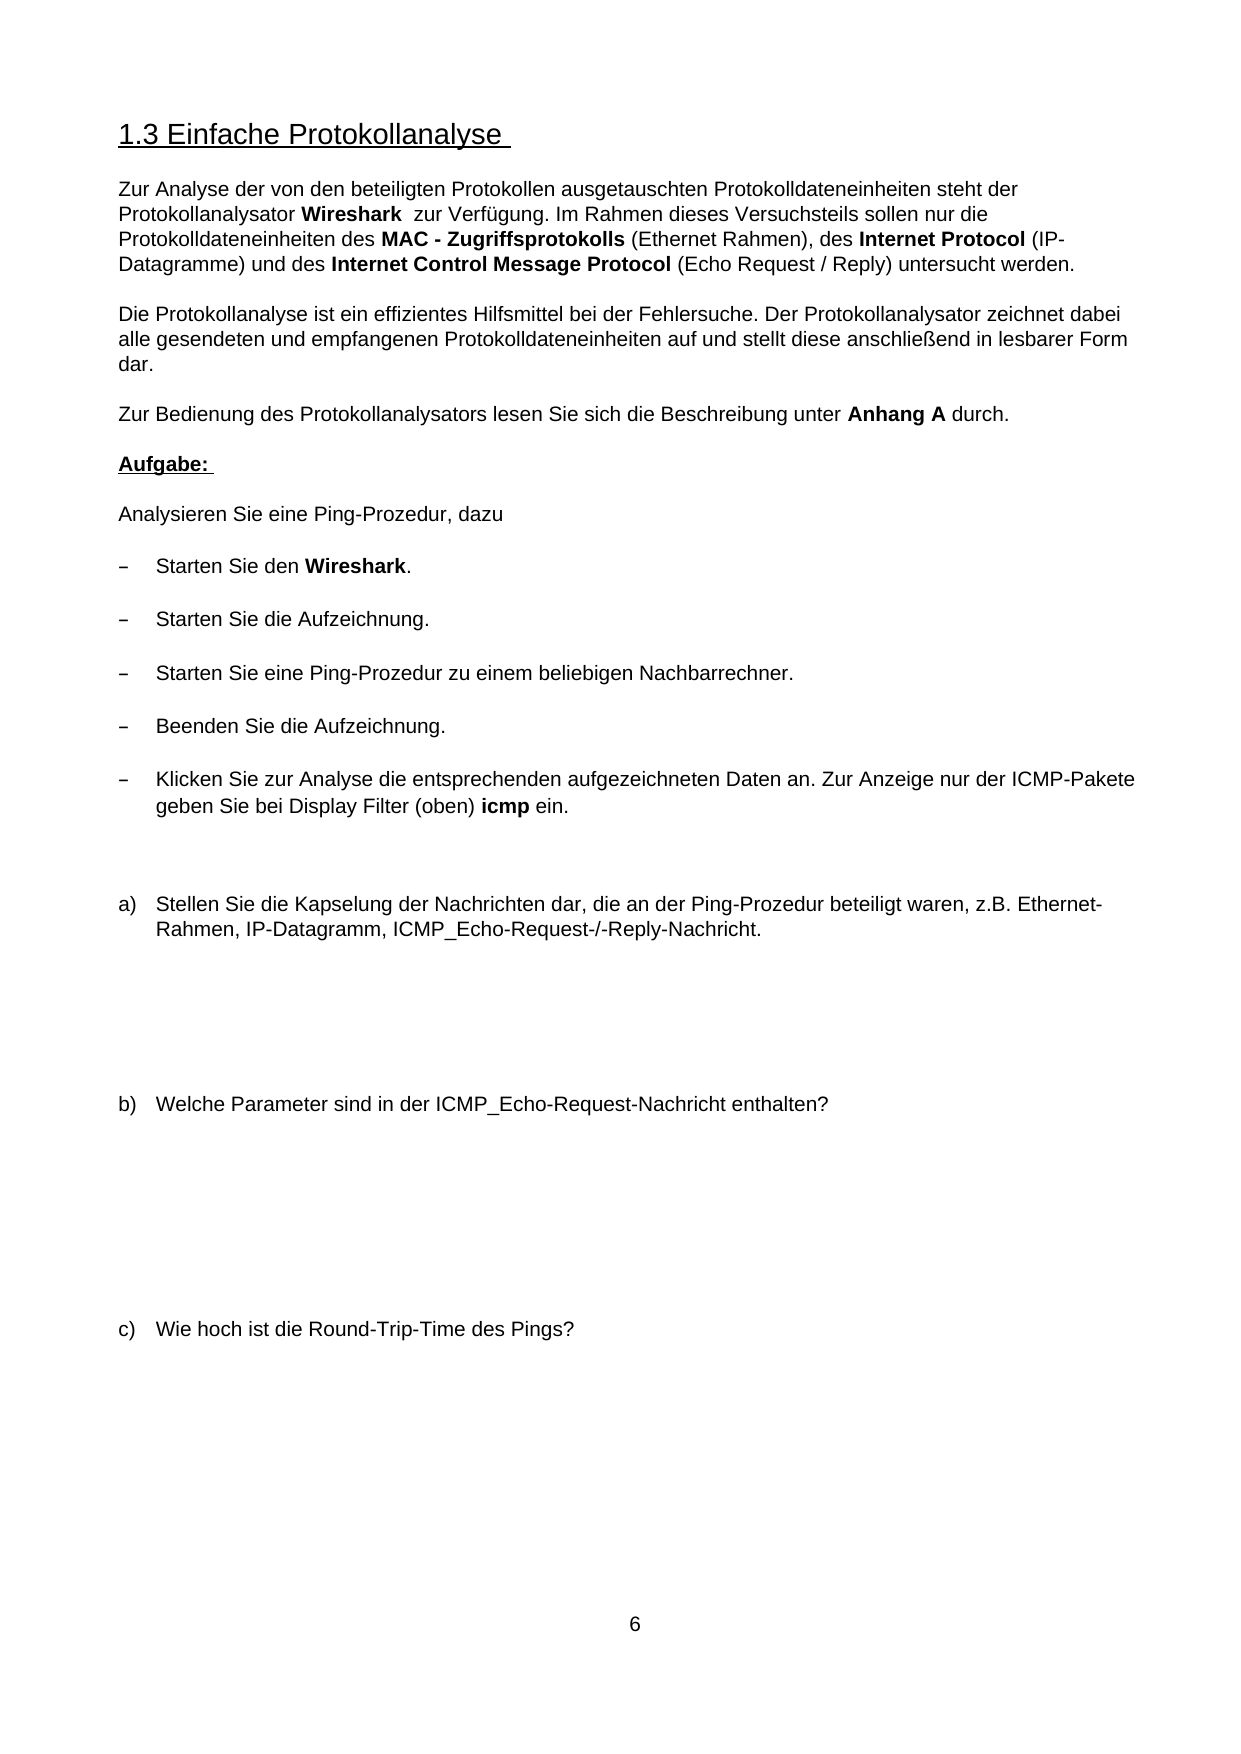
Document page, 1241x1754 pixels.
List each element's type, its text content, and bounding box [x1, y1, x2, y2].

list Stellen Sie die Kapselung der Nachrichten dar, die an der Ping-Prozedur beteiligt waren, z.B. Ethernet-Rahmen, IP-Datagramm, ICMP_Echo-Request-/-Reply-Nachricht. [118, 891, 1152, 941]
text 1.3 Einfache Protokollanalyse [118, 118, 1152, 151]
list Klicken Sie zur Analyse die entsprechenden aufgezeichneten Daten an. Zur Anzeige nur der ICMP-Pakete geben Sie bei Display Filter (oben) icmp ein. [118, 764, 1152, 818]
list Wie hoch ist die Round-Trip-Time des Pings? [118, 1316, 1152, 1341]
text Analysieren Sie eine Ping-Prozedur, dazu [118, 501, 1152, 526]
text Aufgabe: [118, 451, 1152, 476]
list Beenden Sie die Aufzeichnung. [118, 711, 1152, 739]
list Welche Parameter sind in der ICMP_Echo-Request-Nachricht enthalten? [118, 1091, 1152, 1116]
text Die Protokollanalyse ist ein effizientes Hilfsmittel bei der Fehlersuche. Der Protokollanalysator zeichnet dabei alle gesendeten und empfangenen Protokolldateneinheiten auf und stellt diese anschließend in lesbarer Form dar. [118, 301, 1152, 376]
list Starten Sie eine Ping-Prozedur zu einem beliebigen Nachbarrechner. [118, 658, 1152, 686]
text Zur Analyse der von den beteiligten Protokollen ausgetauschten Protokolldateneinheiten steht der Protokollanalysator Wireshark zur Verfügung. Im Rahmen dieses Versuchsteils sollen nur die Protokolldateneinheiten des MAC - Zugriffsprotokolls (Ethernet Rahmen), des Internet Protocol (IP-Datagramme) und des Internet Control Message Protocol (Echo Request / Reply) untersucht werden. [118, 176, 1152, 276]
list Starten Sie die Aufzeichnung. [118, 604, 1152, 633]
list Starten Sie den Wireshark. [118, 551, 1152, 579]
text Zur Bedienung des Protokollanalysators lesen Sie sich die Beschreibung unter Anhang A durch. [118, 401, 1152, 426]
